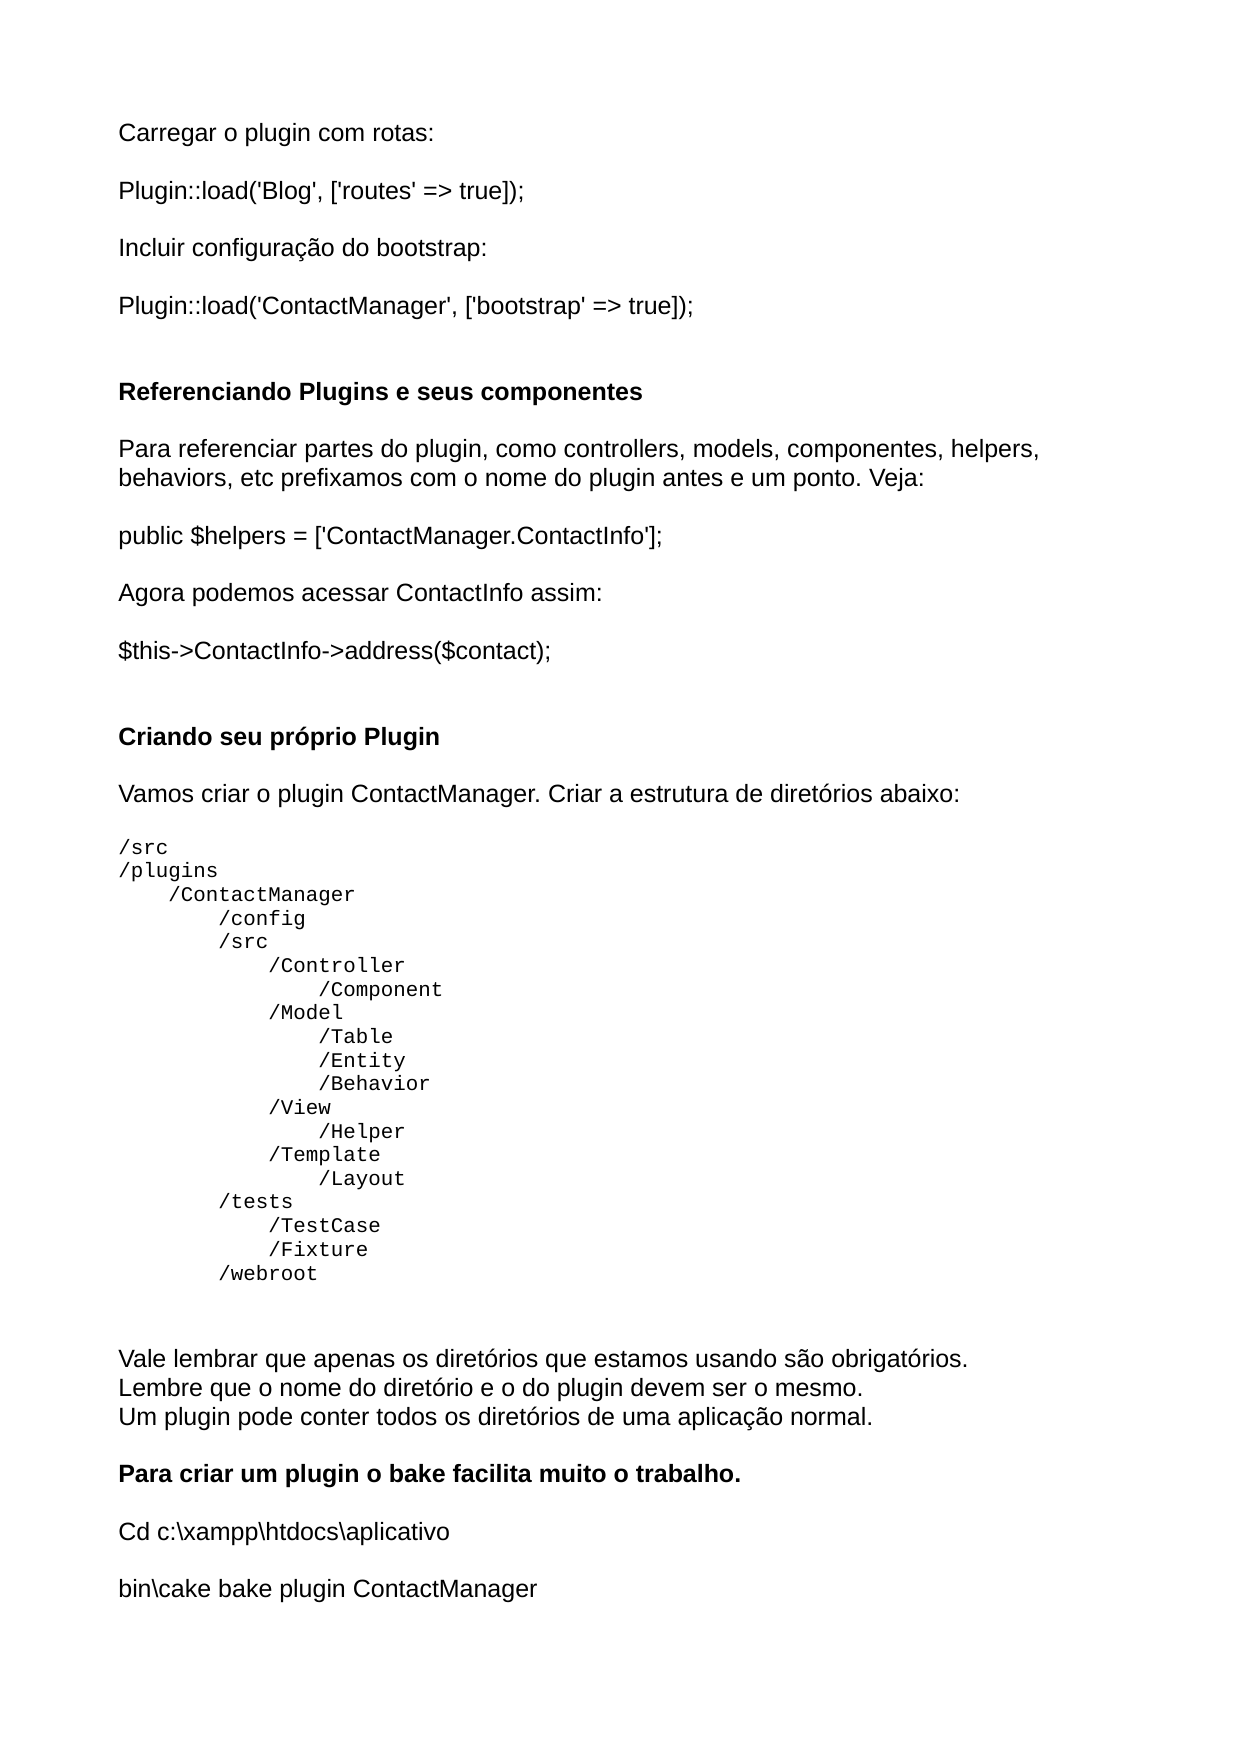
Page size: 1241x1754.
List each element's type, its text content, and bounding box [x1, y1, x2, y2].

text Lembre que o nome do diretório e o do plugin devem ser o mesmo. [118, 1373, 1122, 1402]
text /TestCase [118, 1215, 1122, 1239]
text /plugins [118, 861, 1122, 884]
text /tests [118, 1192, 1122, 1215]
text /Entity [118, 1050, 1122, 1073]
text public $helpers = ['ContactManager.ContactInfo']; [118, 521, 1122, 549]
text Criando seu próprio Plugin [118, 722, 1122, 751]
text $this->ContactInfo->address($contact); [118, 636, 1122, 664]
text bin\cake bake plugin ContactManager [118, 1574, 1122, 1603]
text Plugin::load('ContactManager', ['bootstrap' => true]); [118, 291, 1122, 319]
text Para referenciar partes do plugin, como controllers, models, componentes, helpers, behaviors, etc prefixamos com o nome do plugin antes e um ponto. Veja: [118, 434, 1122, 492]
text /View [118, 1097, 1122, 1121]
text /ContactManager [118, 884, 1122, 908]
text /config [118, 908, 1122, 931]
text /Template [118, 1144, 1122, 1168]
text Carregar o plugin com rotas: [118, 118, 1122, 147]
text Vamos criar o plugin ContactManager. Criar a estrutura de diretórios abaixo: [118, 779, 1122, 808]
text /Controller [118, 955, 1122, 979]
text Incluir configuração do bootstrap: [118, 233, 1122, 262]
text Plugin::load('Blog', ['routes' => true]); [118, 176, 1122, 204]
text /Layout [118, 1168, 1122, 1192]
text Um plugin pode conter todos os diretórios de uma aplicação normal. [118, 1402, 1122, 1431]
text /Helper [118, 1121, 1122, 1144]
text /Component [118, 979, 1122, 1002]
text /Behavior [118, 1073, 1122, 1097]
text /Model [118, 1002, 1122, 1026]
text Cd c:\xampp\htdocs\aplicativo [118, 1517, 1122, 1546]
text /src [118, 837, 1122, 861]
text Referenciando Plugins e seus componentes [118, 377, 1122, 406]
text /webroot [118, 1262, 1122, 1286]
text /Fixture [118, 1239, 1122, 1262]
text Agora podemos acessar ContactInfo assim: [118, 578, 1122, 607]
text /src [118, 931, 1122, 955]
text /Table [118, 1026, 1122, 1050]
text Para criar um plugin o bake facilita muito o trabalho. [118, 1459, 1122, 1488]
text Vale lembrar que apenas os diretórios que estamos usando são obrigatórios. [118, 1344, 1122, 1373]
